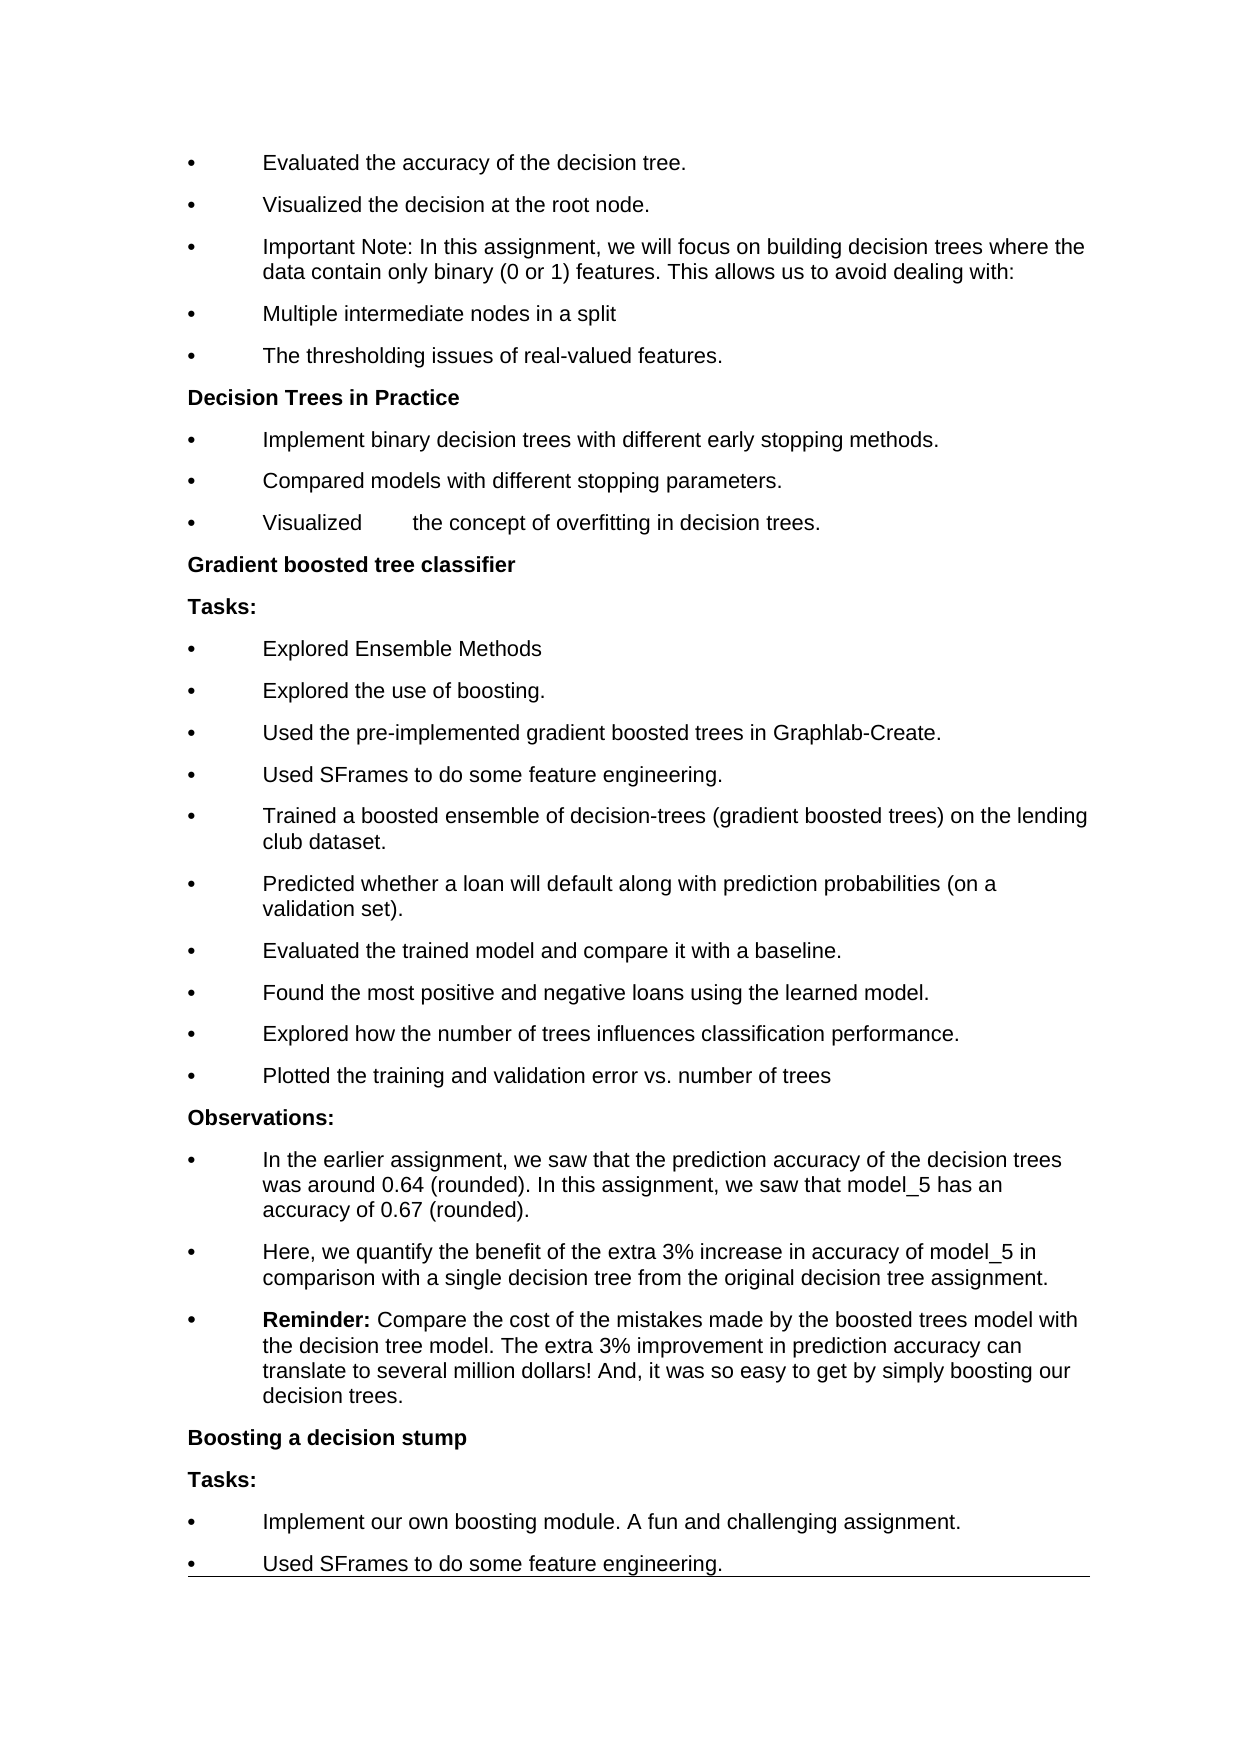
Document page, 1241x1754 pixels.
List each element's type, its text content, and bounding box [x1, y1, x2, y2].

list Important Note: In this assignment, we will focus on building decision trees where the data contain only binary (0 or 1) features. This allows us to avoid dealing with: [187, 234, 1090, 284]
list Explored Ensemble Methods [187, 636, 1090, 661]
list In the earlier assignment, we saw that the prediction accuracy of the decision trees was around 0.64 (rounded). In this assignment, we saw that model_5 has an accuracy of 0.67 (rounded). [187, 1147, 1090, 1222]
list Used SFrames to do some feature engineering. [187, 761, 1090, 787]
list Implement our own boosting module. A fun and challenging assignment. [187, 1509, 1090, 1534]
text Gradient boosted tree classifier [187, 552, 1090, 577]
text Observations: [187, 1105, 1090, 1130]
text Decision Trees in Practice [187, 384, 1090, 410]
list Used the pre-implemented gradient boosted trees in Graphlab-Create. [187, 719, 1090, 745]
list Evaluated the trained model and compare it with a baseline. [187, 937, 1090, 963]
list Plotted the training and validation error vs. number of trees [187, 1063, 1090, 1088]
list Predicted whether a loan will default along with prediction probabilities (on a validation set). [187, 870, 1090, 921]
list Compared models with different stopping parameters. [187, 468, 1090, 493]
list Visualized the concept of overfitting in decision trees. [187, 510, 1090, 535]
list The thresholding issues of real-valued features. [187, 343, 1090, 368]
list Evaluated the accuracy of the decision tree. [187, 150, 1090, 175]
list Visualized the decision at the root node. [187, 192, 1090, 217]
text Boosting a decision stump [187, 1425, 1090, 1450]
list Explored how the number of trees influences classification performance. [187, 1021, 1090, 1046]
list Multiple intermediate nodes in a split [187, 301, 1090, 326]
list Trained a boosted ensemble of decision-trees (gradient boosted trees) on the lending club dataset. [187, 803, 1090, 854]
list Reminder: Compare the cost of the mistakes made by the boosted trees model with the decision tree model. The extra 3% improvement in prediction accuracy can translate to several million dollars! And, it was so easy to get by simply boosting our decision trees. [187, 1306, 1090, 1408]
list Explored the use of boosting. [187, 678, 1090, 703]
list Used SFrames to do some feature engineering. [187, 1551, 1090, 1577]
list Implement binary decision trees with different early stopping methods. [187, 426, 1090, 452]
list Found the most positive and negative loans using the learned model. [187, 979, 1090, 1004]
list Here, we quantify the benefit of the extra 3% increase in accuracy of model_5 in comparison with a single decision tree from the original decision tree assignment. [187, 1239, 1090, 1289]
text Tasks: [187, 594, 1090, 619]
text Tasks: [187, 1467, 1090, 1492]
